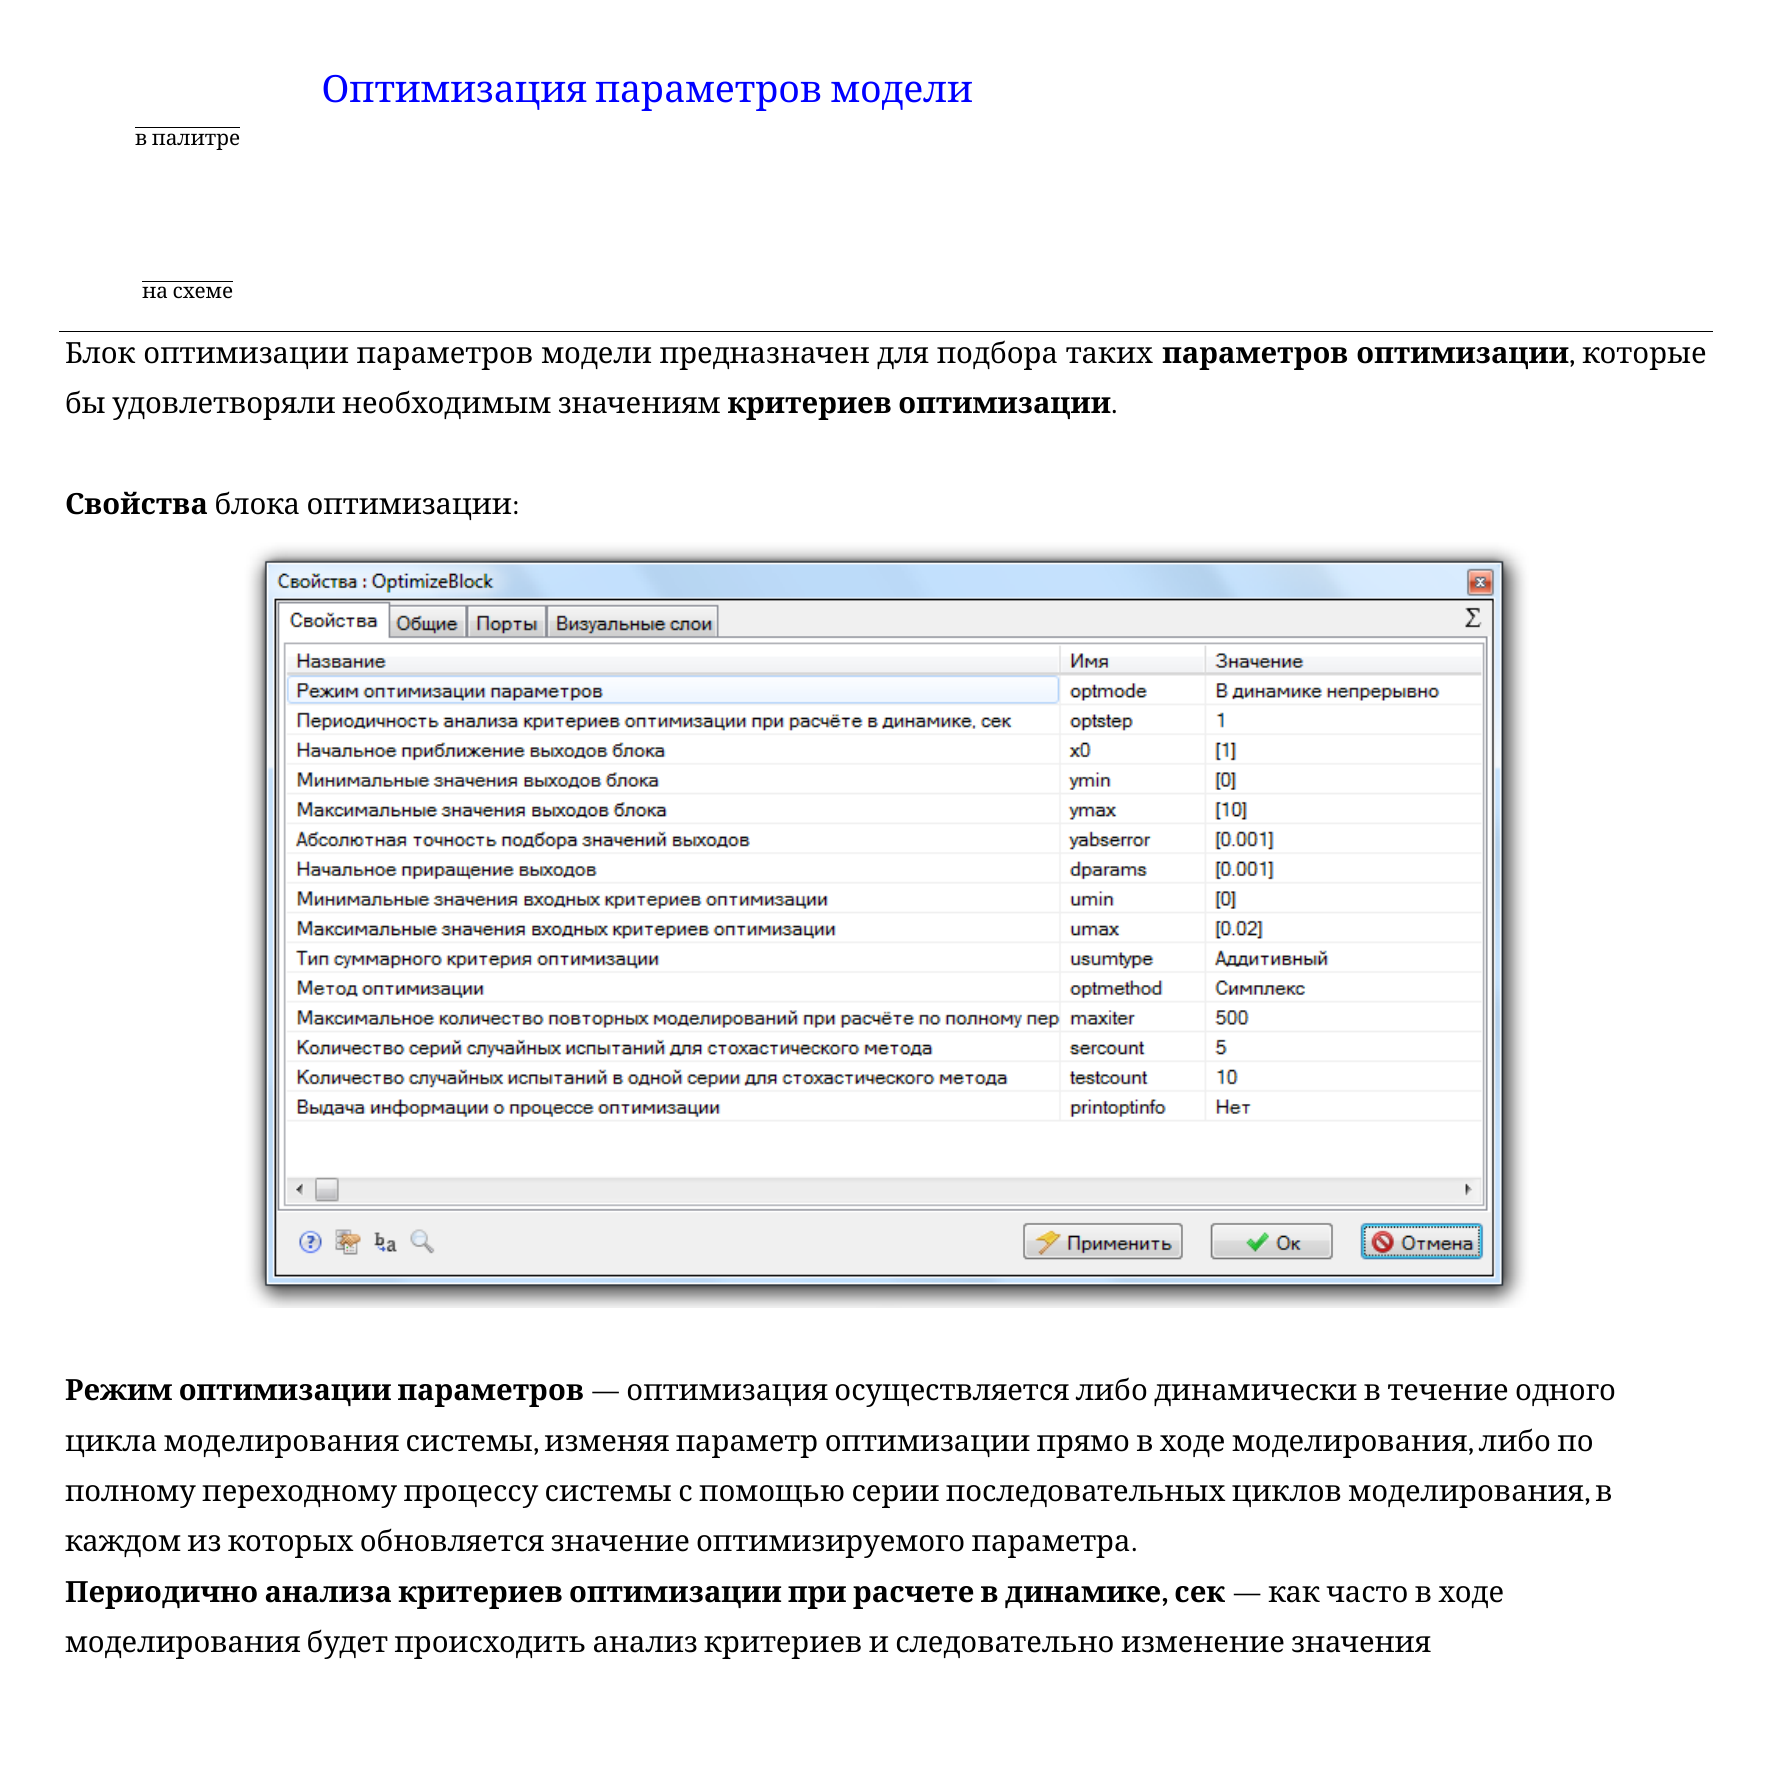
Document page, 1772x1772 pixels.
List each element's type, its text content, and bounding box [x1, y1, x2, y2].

table_cell [316, 274, 1713, 331]
table_cell Блок оптимизации параметров модели предназначен для подбора таких параметров оптимизации, которые бы удовлетворяли необходимым значениям критериев оптимизации. Свойства блока оптимизации: Режим оптимизации параметров — оптимизация осуществляется либо динамически в течение одного цикла моделирования системы, изменяя параметр оптимизации прямо в ходе моделирования, либо по полному переходному процессу системы с помощью серии последовательных циклов моделирования, в каждом из которых обновляется значение оптимизируемого параметра. Периодично анализа критериев оптимизации при расчете в динамике, сек — как часто в ходе моделирования будет происходить анализ критериев и следовательно изменение значения оптимизируемого параметра. Опция имеет смысл только при установленном динамическом режиме оптимизации параметров. Начальные приближения выходов блока — начальные значения оптимизируемых параметров с которых начинается расчет. Минимальные значения выходов блока — показывает минимальные значения, которые могут принимать оптимизируемые параметры. Максимальные значения выходов блока — показывает максимальные значения, которые могут принимать оптимизируемые параметры. Абсолютная точность подбора значений выходов — минимальный щаг, с которым могут изменяться выходные величины. Начальные приращения значений выходов — величина изменения значений выходов на первом шаге подбора. Минимальные значения входных критериев оптимизации — нижняя граница целевого диапазона критериев оптимизации. Задается в виде линейного массива, если критериев больше одного. Максимальные значения входных критериев оптимизации — верхняя граница целевого диапазона критериев оптимизации. Задается в виде линейного массива, если критериев больше одного. Тип суммарного критерия оптимизации — метод свертывания критериев, для формирования целевой функции. Метод оптимизации — используемый численный метод оптимизации. Максимальное количество повторных моделирований при расчете по полному переходному процессу — максимальное число повторных моделирований в ходе которых алгоритм будет пытаться подобрать оптимальные параметры. Если по окончании указанного числа расчетов, не были найдены значения параметров, удовлетворяющие критериям оптимизации, то расчет прерывается. Опция применима только если выбран режим оптимизации «По полному переходному процессу» Количество серий случайных испытаний для стохастического метода - Количество случайных испытаний в одной серии для стохастического метода - Выдача информации о процессе оптимизации — включение опции означает выдачу информационных сообщений о значении параметров и критериев оптимизации после каждого их изменения в процессе расчета системы. Параметры оптимизации или оптимизируемые параметры — это независимые величины, значение которых подбирается блоком на основании существующих численных методов оптимизации, с целью соответствия определенных критериев оптимизации своим целевым значениям. Критерии оптимизации — избранные величины, к диапазону значений которых предъявляются определенные требования, и на значения которых прямо или косвенно влияют значения параметров оптимизации. Таким образом, задачу оптимизации можно сформулировать, как нахождение вектора параметров оптимизации, при которых критерии качества удовлетворяют своим ограничениям. Задача оптимизации плохо поддается формализации, поэтому для получения сколь-нибудь эффективных ее результатов, множество критериев и параметров оптимизации, имеющих разную физическую природу и диапазоны изменения, должны быть масштабированы и переведены к нормированным величинам. При наличии множества критериев, для формализации условия задачи оптимизации, обычно переходят от нескольких частных критериев q1, …, qm к одному общему критерию, который формируется в виде функции частных критериев. Такую процедуру называют свертыванием критериев. В результате получаем общий критерий (целевую функцию) f(x) = j (q1(x), ... , qm(x) ) в виде функции от оптимизируемых параметров. Решение задачи многокритериальной оптимизации сводится к минимизации этого критерия. Один из наиболее часто используемых способов свертывания частных критериев — средний степенной критерий оптимальности. Именно он используется для свертывания критериев оптимизации в SimInTech: При p=1 получим аддитивный критерий При p=2 получим квадратичный критерий При p, стремящемся к бесконечности, общий критерий сводится к наибольшему из нормированных частных критериев (минимаксный критерий) При p=0, логарифмируя выражение общего критерия и переходя к пределу по p, стремящемуся к нулю, после применения правила Лопиталя получаем средний геометрический (мультипликативный) критерий оптимальности. Получив обобщенный критерий, можно приступать к решению задачи оптимизации. В SimInTech реализованы 3 наиболее подходящих для программной реализации алгоритма оптимизации, в которых решение о переходе в новую точку поиска принимается на основании сравнения значений критерия в двух точках. Алгоритм Поиск-2 Реализуется алгоритм деления шага пополам при одном оптимизируемом параметре (n = 1) и алгоритм преобразований матрицы направлений при n >1. Далее рассматривается алгоритм многомерного поиска. Направления поиска на k-том этапе задаются матрицей Sk. На очередном этапе производится серия спусков в направлениях векторов s1,...,sn, представляющих собой столбцы матрицы Sk . Векторы перемещений на каждом из спусков равны соответственно g₁s₁, ..., gnsn .. После выполнения спусков матрица направлений преобразуется по формуле Sk+1 = Sk Λk Pk где Λk - диагональная матрица, элементы которой равны λk = γi, если γi ≠0, и λk = 0.5, если γi = 0; Pk - ортогональная матрица. Умножение на ортогональную матрицу необходимо для изменения набора направлений поиска. Если на всех этапах Pk = I , то направления поиска не изменяются от этапа к этапу и мы имеем алгоритм покоординатного спуска. Очевидно, что выбор матриц Pk существенно влияет на эффективность поиска. Было испытано несколько различных способов выбора ортогональных матриц Pk , в том числе и случайный выбор. Лучшим оказался способ, при котором все матрицы Pk равны между собой и определяются в виде * Рассмотрим этапы алгоритма в многомерном случае. Начальная матрица направлений задается диагональной с элементами на главной диагонали, равными начальным приращениям по параметрам. Выполнить цикл для i=1, …, n: 2.1 Выполнить пробный щаг в направлении si: y=x+si Если этот шаг удачный (f(y)<f(x)), перейти к пункту 2.3. 2.2 Выполнить пробный шаг в противоположном направлении: y=x-si Если оба пробных шага оказались неудачными, принять λ=0.5 и перейти к пункту 2.4 2.3 Выполнить спуск в выбранном направлении, в результате получим новую точку поиска x=x+γsi, принять λ=|γ| 2.4 Принять si= λsi. Перейти к следующему значению счетчика цикла либо выйти из цикла (если i=n). Умножить матрицу направлений S на ортогональную матрицу P, задаваемую выражением (*). При выполнении условия окончания поиска завершить работу алгоритма, в противном случае — перейти к п.2 с новыми значениями вектора x и матрицы S. Поиск прекращается при выполнении одного из следующих условий: -целевая функция достигла минимума (все требования выполняются); -превышено заданное число вычислений целевой функции; -приращения по каждому из параметров стали меньше заданного значения; -принудительный останов. Алгоритм Поиск-4 Реализуется алгоритм квадратичной интерполяции при одном оптимизируемом параметре (n = 1) и алгоритм преобразований вращения и растяжения-сжатия (n >1). Рассмотрим алгоритм при n > 1. Он основан на выполнении преобразований растяжения - сжатия и преобразований вращения для такого преобразования системы координат, при котором матрица вторых производных (матрица Гессе) приближается к единичной, а направления поиска становятся сопряженными. Этот алгоритм использует квадратичную интерполяцию. Пусть H - симметричная положительно-определенная матрица. Будем строить последовательность матриц H0 = H, H1 ,..., Hk , Каждая из которых получается из предыдущей путем выполнения следующего преобразования Hk = PkT ΛkT Hk-1 Λk Pk где Λk - диагональная матрица с элементами λi = hii-1/2 (hii - диагональные элементы Hk-1); Pk - ортогональная матрица. После умножения матрицы Hk-1 слева и справа на Λk получаем матрицу с единичными диагональными элементами. Можно надеяться, что при подходящем выборе ортогональных матриц Pk матрица Hk будет стремиться к единичной. На этом, в частности, основан метод вращений для расчета собственных значений симметричных матриц. Рассмотрим задачу поиска минимума функции нескольких переменных. На k-м этапе поиска поочередно минимизируется функция в направлениях векторов s1 ,...,sn, представляющих собой столбцы матрицы Sk. Для нахождения точки минимума в направлении si используется квадратичная интерполяция по трем равноотстоящим точкам z = x - asi , x , y=x + asi . Одновременно для каждого направления вычисляется λi = a(f(y) + f(z)-2f(x))-1/2 (**) После выполнения серии спусков матрица S преобразуется по формуле Sk+1 = Sk Λk Pk , где Λk - диагональная матрица, элементы которой определяются по (**); Pk - некоторая ортогональная матрица. Для квадратичной целевой функции матрица SkT H Sk , где H - матрица Гессе, совпадает с матрицей Hk . Таким образом, при надлежащем выборе матриц Pk для квадратичной функции получаем SkT H Sk → I и направления поиска приближаются к сопряженным. В рассматриваемом алгоритме матрицы Pk одинаковы на всех этапах и определяются по формуле (*). Этапы работы алгоритма Поиск-4 аналогичны рассмотренным выше этапам алгоритма Поиск-2. Алгоритм Симплекс Используется метод «деформируемого многогранника» Недлера и Мида. В методе Нелдера-Мида минимизируется функция n независимых переменных с использованием n+1 вершин деформируемого многогранника. Каждая вершина может быть идентифицирована вектором x . Вершина (точка), в которой значение f(x) максимально, проектируется через центр тяжести (центроид) оставшихся вершин. Улучшенные (меньшие) значения целевой функции находятся последовательной заменой точки с максимальным значением f(x) на более “хорошие” точки, пока не будет найден минимум f(x). Далее кратко излагается суть алгоритма. Пусть xi(k) = [xi1(k),..., xij(k),..., xin(k)]T, i = 1,..., n+1, является i-й вершиной (точкой) на k-том этапе поиска, k = 0, 1,..., и пусть значение целевой функции в xi(k) равно f(xi(k)). Также отметим векторы многогранника, которые дают максимальное и минимальное значения. Определим f(xh(k)) = max{f(x1(k)),...,f(xn+1(k))}, где xh(k) = xi(k) , и f(xl(k)) = min{f(x1(k)),...,f(xn+1(k)), где xl(k) = xi(k) . Поскольку многогранник в En состоит из (n+1) вершин x1,...,xn+1, пусть xn+2 будет центром тяжести всех вершин, исключая xh. Тогда координаты этого центра определяются формулой xn+2,j(k) = (1/n)[(Sxij(k))-xhj(k) ], i = 1,..., n+1; j =1,..., n; где индекс j обозначает координатное направление. Начальный симплекс обычно (не всегда) выбирается в виде регулярного симплекса, причем начало координат можно поместить в центр тяжести. Процедура отыскания вершины в En , в которой f(x) имеет лучшее значение, состоит из следующих операций. Отражение - проектирование xh(k) через центр тяжести в соответствии с выражением xn+3(k) = xn+2(k) +a(xn+2(k)-xh(k)) (***) где a является коэффициентом отражения; xn+2(k) - центр тяжести, вычисляемый по формуле (***); xh(k) - вершина, в которой функция f(x) принимает наибольшее из n+1 ее значений на k- том этапе. Растяжение. Эта операция состоит в следующем: если f(xn+3(k)) <= f(xl(k)), то вектор(xn+3(k)-xn+2(k)) растягивается в соответствии с соотношением xn+4(k)= xn+2(k) +g(xn+3(k)-xn+2(k)), где g >1 представляет собой коэффициент растяжения. Если f(xn+4(k)) <f(xl(k)) , то xh(k) заменяется на xn+4(k) и процедура продолжается снова с операции 1 при k = k+1. В противном случае xh(k) заменяется на xn+3(k) и также осуществляется переход к операции 1 при k = k+1. Сжатие. Если f(xn+3(k)) > f(xi(k)) для всех i < > h , то вектор (xh(k)-xn+2(k)) сжимается в соответствии с формулой xn+5(k)= xn+2(k) +b(xh(k)-xn+2(k)), где 0 < b <1 представляет собой коэффициент сжатия. Затем xh(k) заменяем на xn+5(k) и возвращаемся к операции 1 для продолжения поиска на (k+1) шаге. Редукция. Если f(xn+5(k)) > f(xh(k)), все векторы (xi(k)-xl(k)), i = 1, ..., n +1, уменьшаются в 2 раза с отсчетом от xl(k) в соответствии с формулой xi(k) = xl(k) +0.5(xi(k)-xl(k)), i = 1, ..., n+1. Затем возвращаемся к операции 1 для продолжения поиска на (k + 1) шаге. Критерий окончания поиска- проверка условия {[1/(n+1)]S [f(xi(k))-f(xn+2(k))]2}1/2 ≤ e , где e - произвольное малое число, а f(xn+2(k)) - значение целевой функции в центре тяжести xn+2(k). На процесс оптимизации оказывают влияние коэффициенты отражения a, растяжения g и сжатия b. Коэффициент отражения a используется для проектирования вершины с наибольшим значением f(x) через центр тяжести деформируемого многогранника. Коэффициент g вводится для растяжения вектора поиска в случае, если отражение дает вершину со значением f(x) меньшим, чем наименьшее значение f(x), полученное до отражения. Коэффициент сжатия b используется для уменьшения вектора поиска, если операция отражения не привела к вершине со значением f(x), меньшим, чем второе по величине (после наибольшего) значение f(x), полученное до отражения. Таким образом, с помощью операций растяжения или сжатия размеры и форма деформируемого многогранника масштабируются так, чтобы они удовлетворяли топологии решаемой задачи. После того, как деформируемый многогранник подходящим образом масштабируется, его размеры должны поддерживаться неизменными, пока изменения в топологии задачи не потребуют применения многогранника другой формы. Анализ, проведенный Нелдером и Мидом, показал, что компромиссное значение a = 1. Ими также рекомендованы значения b = 0.5, g = 2. Более поздние исследования показали, что рекомендуются диапазоны 0.4≤ b ≤ 0.6, 2.8 ≤ g ≤3.0, причем при 0< b < 0.4 существует вероятность того, что из-за уплощения многогранника будет иметь место преждевременное окончание процесса, а при b>0.6 может потребоваться большее число шагов для достижения окончательного решения. Работа с блоком оптимизации. На вход блока подается вектор критериев оптимизации. На основании их значений, используя численные методы оптимизации, происходит подбор значения вектора параметров оптимизации так, чтобы значения критериев лежали в необходимом диапазоне. Рассмотрим примеры использования блока оптимизации параметров модели. В пакет поставки SimInTech входит набор демонстрационных проектов, в том числе показывающих работу блока оптимизации. Проекты находятся по адресу C:\SimInTech\Demo\Automatic\Оптимизация Откроем проект Оптимизация в динамике.prt Синусоидальный сигнал подается на две системы — эталонную и настраиваемую. Далее вычитатель определяет сигнал рассогласования между системами и подает его на вход блока оптимизации, который, осуществляя сравнения сигнала рассогласования с его целевым значением, а также применяя методы численной оптимизации, генерирует на выходе некий корректирующий множитель, на который домножается сигнал настраиваемой системы с целью минимизации отклонения от эталонной. В данном случае параметром оптимизации является некий корректирующий коэффициент, а критерием оптимизации — величина рассогласования между выходами эталонной и настраиваиваемой системами. В ходе динамического расчета в течение одного цикла моделирования системы, блок оптимизации подбирает такой корректирующий коэффициент для настраиваемой системы, что сигнал рассогласования между эталонной и настраиваемой системами стремится к нулю. Второй пример Оптимизация с повторениями расчётов.prt показывает работу блока в режиме повторения расчетов. В данном примере источник равномерного шума аналогично подается на две системы — некую эталонную и настраиваемую. Затем вычитатель формирует сигнал рассогласования, подаваемый на блок RMS, считающий среднеквадратичное отклонение сигнала рассогласования за один полный цикл расчета системы. Блок оптимизации рассчитывает корректирующий коэффициент, пытаясь минимизировать среднеквадратичное отклонение. В итоге, за несколько последовательных расчетов модели, сигнал рассогласования стал стремиться к нулю, и форма сигналов практически совпала. Таким образом системе понадобилось 5 последовательных расчетов, чтобы скорректировать сигнал настраиваемой системы так , чтобы он совпадал с эталонной. [59, 1308, 1713, 1665]
table_cell Блок оптимизации параметров модели предназначен для подбора таких параметров оптимизации, которые бы удовлетворяли необходимым значениям критериев оптимизации. Свойства блока оптимизации: Режим оптимизации параметров — оптимизация осуществляется либо динамически в течение одного цикла моделирования системы, изменяя параметр оптимизации прямо в ходе моделирования, либо по полному переходному процессу системы с помощью серии последовательных циклов моделирования, в каждом из которых обновляется значение оптимизируемого параметра. Периодично анализа критериев оптимизации при расчете в динамике, сек — как часто в ходе моделирования будет происходить анализ критериев и следовательно изменение значения оптимизируемого параметра. Опция имеет смысл только при установленном динамическом режиме оптимизации параметров. Начальные приближения выходов блока — начальные значения оптимизируемых параметров с которых начинается расчет. Минимальные значения выходов блока — показывает минимальные значения, которые могут принимать оптимизируемые параметры. Максимальные значения выходов блока — показывает максимальные значения, которые могут принимать оптимизируемые параметры. Абсолютная точность подбора значений выходов — минимальный щаг, с которым могут изменяться выходные величины. Начальные приращения значений выходов — величина изменения значений выходов на первом шаге подбора. Минимальные значения входных критериев оптимизации — нижняя граница целевого диапазона критериев оптимизации. Задается в виде линейного массива, если критериев больше одного. Максимальные значения входных критериев оптимизации — верхняя граница целевого диапазона критериев оптимизации. Задается в виде линейного массива, если критериев больше одного. Тип суммарного критерия оптимизации — метод свертывания критериев, для формирования целевой функции. Метод оптимизации — используемый численный метод оптимизации. Максимальное количество повторных моделирований при расчете по полному переходному процессу — максимальное число повторных моделирований в ходе которых алгоритм будет пытаться подобрать оптимальные параметры. Если по окончании указанного числа расчетов, не были найдены значения параметров, удовлетворяющие критериям оптимизации, то расчет прерывается. Опция применима только если выбран режим оптимизации «По полному переходному процессу» Количество серий случайных испытаний для стохастического метода - Количество случайных испытаний в одной серии для стохастического метода - Выдача информации о процессе оптимизации — включение опции означает выдачу информационных сообщений о значении параметров и критериев оптимизации после каждого их изменения в процессе расчета системы. Параметры оптимизации или оптимизируемые параметры — это независимые величины, значение которых подбирается блоком на основании существующих численных методов оптимизации, с целью соответствия определенных критериев оптимизации своим целевым значениям. Критерии оптимизации — избранные величины, к диапазону значений которых предъявляются определенные требования, и на значения которых прямо или косвенно влияют значения параметров оптимизации. Таким образом, задачу оптимизации можно сформулировать, как нахождение вектора параметров оптимизации, при которых критерии качества удовлетворяют своим ограничениям. Задача оптимизации плохо поддается формализации, поэтому для получения сколь-нибудь эффективных ее результатов, множество критериев и параметров оптимизации, имеющих разную физическую природу и диапазоны изменения, должны быть масштабированы и переведены к нормированным величинам. При наличии множества критериев, для формализации условия задачи оптимизации, обычно переходят от нескольких частных критериев q1, …, qm к одному общему критерию, который формируется в виде функции частных критериев. Такую процедуру называют свертыванием критериев. В результате получаем общий критерий (целевую функцию) f(x) = j (q1(x), ... , qm(x) ) в виде функции от оптимизируемых параметров. Решение задачи многокритериальной оптимизации сводится к минимизации этого критерия. Один из наиболее часто используемых способов свертывания частных критериев — средний степенной критерий оптимальности. Именно он используется для свертывания критериев оптимизации в SimInTech: При p=1 получим аддитивный критерий При p=2 получим квадратичный критерий При p, стремящемся к бесконечности, общий критерий сводится к наибольшему из нормированных частных критериев (минимаксный критерий) При p=0, логарифмируя выражение общего критерия и переходя к пределу по p, стремящемуся к нулю, после применения правила Лопиталя получаем средний геометрический (мультипликативный) критерий оптимальности. Получив обобщенный критерий, можно приступать к решению задачи оптимизации. В SimInTech реализованы 3 наиболее подходящих для программной реализации алгоритма оптимизации, в которых решение о переходе в новую точку поиска принимается на основании сравнения значений критерия в двух точках. Алгоритм Поиск-2 Реализуется алгоритм деления шага пополам при одном оптимизируемом параметре (n = 1) и алгоритм преобразований матрицы направлений при n >1. Далее рассматривается алгоритм многомерного поиска. Направления поиска на k-том этапе задаются матрицей Sk. На очередном этапе производится серия спусков в направлениях векторов s1,...,sn, представляющих собой столбцы матрицы Sk . Векторы перемещений на каждом из спусков равны соответственно g₁s₁, ..., gnsn .. После выполнения спусков матрица направлений преобразуется по формуле Sk+1 = Sk Λk Pk где Λk - диагональная матрица, элементы которой равны λk = γi, если γi ≠0, и λk = 0.5, если γi = 0; Pk - ортогональная матрица. Умножение на ортогональную матрицу необходимо для изменения набора направлений поиска. Если на всех этапах Pk = I , то направления поиска не изменяются от этапа к этапу и мы имеем алгоритм покоординатного спуска. Очевидно, что выбор матриц Pk существенно влияет на эффективность поиска. Было испытано несколько различных способов выбора ортогональных матриц Pk , в том числе и случайный выбор. Лучшим оказался способ, при котором все матрицы Pk равны между собой и определяются в виде * Рассмотрим этапы алгоритма в многомерном случае. Начальная матрица направлений задается диагональной с элементами на главной диагонали, равными начальным приращениям по параметрам. Выполнить цикл для i=1, …, n: 2.1 Выполнить пробный щаг в направлении si: y=x+si Если этот шаг удачный (f(y)<f(x)), перейти к пункту 2.3. 2.2 Выполнить пробный шаг в противоположном направлении: y=x-si Если оба пробных шага оказались неудачными, принять λ=0.5 и перейти к пункту 2.4 2.3 Выполнить спуск в выбранном направлении, в результате получим новую точку поиска x=x+γsi, принять λ=|γ| 2.4 Принять si= λsi. Перейти к следующему значению счетчика цикла либо выйти из цикла (если i=n). Умножить матрицу направлений S на ортогональную матрицу P, задаваемую выражением (*). При выполнении условия окончания поиска завершить работу алгоритма, в противном случае — перейти к п.2 с новыми значениями вектора x и матрицы S. Поиск прекращается при выполнении одного из следующих условий: -целевая функция достигла минимума (все требования выполняются); -превышено заданное число вычислений целевой функции; -приращения по каждому из параметров стали меньше заданного значения; -принудительный останов. Алгоритм Поиск-4 Реализуется алгоритм квадратичной интерполяции при одном оптимизируемом параметре (n = 1) и алгоритм преобразований вращения и растяжения-сжатия (n >1). Рассмотрим алгоритм при n > 1. Он основан на выполнении преобразований растяжения - сжатия и преобразований вращения для такого преобразования системы координат, при котором матрица вторых производных (матрица Гессе) приближается к единичной, а направления поиска становятся сопряженными. Этот алгоритм использует квадратичную интерполяцию. Пусть H - симметричная положительно-определенная матрица. Будем строить последовательность матриц H0 = H, H1 ,..., Hk , Каждая из которых получается из предыдущей путем выполнения следующего преобразования Hk = PkT ΛkT Hk-1 Λk Pk где Λk - диагональная матрица с элементами λi = hii-1/2 (hii - диагональные элементы Hk-1); Pk - ортогональная матрица. После умножения матрицы Hk-1 слева и справа на Λk получаем матрицу с единичными диагональными элементами. Можно надеяться, что при подходящем выборе ортогональных матриц Pk матрица Hk будет стремиться к единичной. На этом, в частности, основан метод вращений для расчета собственных значений симметричных матриц. Рассмотрим задачу поиска минимума функции нескольких переменных. На k-м этапе поиска поочередно минимизируется функция в направлениях векторов s1 ,...,sn, представляющих собой столбцы матрицы Sk. Для нахождения точки минимума в направлении si используется квадратичная интерполяция по трем равноотстоящим точкам z = x - asi , x , y=x + asi . Одновременно для каждого направления вычисляется λi = a(f(y) + f(z)-2f(x))-1/2 (**) После выполнения серии спусков матрица S преобразуется по формуле Sk+1 = Sk Λk Pk , где Λk - диагональная матрица, элементы которой определяются по (**); Pk - некоторая ортогональная матрица. Для квадратичной целевой функции матрица SkT H Sk , где H - матрица Гессе, совпадает с матрицей Hk . Таким образом, при надлежащем выборе матриц Pk для квадратичной функции получаем SkT H Sk → I и направления поиска приближаются к сопряженным. В рассматриваемом алгоритме матрицы Pk одинаковы на всех этапах и определяются по формуле (*). Этапы работы алгоритма Поиск-4 аналогичны рассмотренным выше этапам алгоритма Поиск-2. Алгоритм Симплекс Используется метод «деформируемого многогранника» Недлера и Мида. В методе Нелдера-Мида минимизируется функция n независимых переменных с использованием n+1 вершин деформируемого многогранника. Каждая вершина может быть идентифицирована вектором x . Вершина (точка), в которой значение f(x) максимально, проектируется через центр тяжести (центроид) оставшихся вершин. Улучшенные (меньшие) значения целевой функции находятся последовательной заменой точки с максимальным значением f(x) на более “хорошие” точки, пока не будет найден минимум f(x). Далее кратко излагается суть алгоритма. Пусть xi(k) = [xi1(k),..., xij(k),..., xin(k)]T, i = 1,..., n+1, является i-й вершиной (точкой) на k-том этапе поиска, k = 0, 1,..., и пусть значение целевой функции в xi(k) равно f(xi(k)). Также отметим векторы многогранника, которые дают максимальное и минимальное значения. Определим f(xh(k)) = max{f(x1(k)),...,f(xn+1(k))}, где xh(k) = xi(k) , и f(xl(k)) = min{f(x1(k)),...,f(xn+1(k)), где xl(k) = xi(k) . Поскольку многогранник в En состоит из (n+1) вершин x1,...,xn+1, пусть xn+2 будет центром тяжести всех вершин, исключая xh. Тогда координаты этого центра определяются формулой xn+2,j(k) = (1/n)[(Sxij(k))-xhj(k) ], i = 1,..., n+1; j =1,..., n; где индекс j обозначает координатное направление. Начальный симплекс обычно (не всегда) выбирается в виде регулярного симплекса, причем начало координат можно поместить в центр тяжести. Процедура отыскания вершины в En , в которой f(x) имеет лучшее значение, состоит из следующих операций. Отражение - проектирование xh(k) через центр тяжести в соответствии с выражением xn+3(k) = xn+2(k) +a(xn+2(k)-xh(k)) (***) где a является коэффициентом отражения; xn+2(k) - центр тяжести, вычисляемый по формуле (***); xh(k) - вершина, в которой функция f(x) принимает наибольшее из n+1 ее значений на k- том этапе. Растяжение. Эта операция состоит в следующем: если f(xn+3(k)) <= f(xl(k)), то вектор(xn+3(k)-xn+2(k)) растягивается в соответствии с соотношением xn+4(k)= xn+2(k) +g(xn+3(k)-xn+2(k)), где g >1 представляет собой коэффициент растяжения. Если f(xn+4(k)) <f(xl(k)) , то xh(k) заменяется на xn+4(k) и процедура продолжается снова с операции 1 при k = k+1. В противном случае xh(k) заменяется на xn+3(k) и также осуществляется переход к операции 1 при k = k+1. Сжатие. Если f(xn+3(k)) > f(xi(k)) для всех i < > h , то вектор (xh(k)-xn+2(k)) сжимается в соответствии с формулой xn+5(k)= xn+2(k) +b(xh(k)-xn+2(k)), где 0 < b <1 представляет собой коэффициент сжатия. Затем xh(k) заменяем на xn+5(k) и возвращаемся к операции 1 для продолжения поиска на (k+1) шаге. Редукция. Если f(xn+5(k)) > f(xh(k)), все векторы (xi(k)-xl(k)), i = 1, ..., n +1, уменьшаются в 2 раза с отсчетом от xl(k) в соответствии с формулой xi(k) = xl(k) +0.5(xi(k)-xl(k)), i = 1, ..., n+1. Затем возвращаемся к операции 1 для продолжения поиска на (k + 1) шаге. Критерий окончания поиска- проверка условия {[1/(n+1)]S [f(xi(k))-f(xn+2(k))]2}1/2 ≤ e , где e - произвольное малое число, а f(xn+2(k)) - значение целевой функции в центре тяжести xn+2(k). На процесс оптимизации оказывают влияние коэффициенты отражения a, растяжения g и сжатия b. Коэффициент отражения a используется для проектирования вершины с наибольшим значением f(x) через центр тяжести деформируемого многогранника. Коэффициент g вводится для растяжения вектора поиска в случае, если отражение дает вершину со значением f(x) меньшим, чем наименьшее значение f(x), полученное до отражения. Коэффициент сжатия b используется для уменьшения вектора поиска, если операция отражения не привела к вершине со значением f(x), меньшим, чем второе по величине (после наибольшего) значение f(x), полученное до отражения. Таким образом, с помощью операций растяжения или сжатия размеры и форма деформируемого многогранника масштабируются так, чтобы они удовлетворяли топологии решаемой задачи. После того, как деформируемый многогранник подходящим образом масштабируется, его размеры должны поддерживаться неизменными, пока изменения в топологии задачи не потребуют применения многогранника другой формы. Анализ, проведенный Нелдером и Мидом, показал, что компромиссное значение a = 1. Ими также рекомендованы значения b = 0.5, g = 2. Более поздние исследования показали, что рекомендуются диапазоны 0.4≤ b ≤ 0.6, 2.8 ≤ g ≤3.0, причем при 0< b < 0.4 существует вероятность того, что из-за уплощения многогранника будет иметь место преждевременное окончание процесса, а при b>0.6 может потребоваться большее число шагов для достижения окончательного решения. Работа с блоком оптимизации. На вход блока подается вектор критериев оптимизации. На основании их значений, используя численные методы оптимизации, происходит подбор значения вектора параметров оптимизации так, чтобы значения критериев лежали в необходимом диапазоне. Рассмотрим примеры использования блока оптимизации параметров модели. В пакет поставки SimInTech входит набор демонстрационных проектов, в том числе показывающих работу блока оптимизации. Проекты находятся по адресу C:\SimInTech\Demo\Automatic\Оптимизация Откроем проект Оптимизация в динамике.prt Синусоидальный сигнал подается на две системы — эталонную и настраиваемую. Далее вычитатель определяет сигнал рассогласования между системами и подает его на вход блока оптимизации, который, осуществляя сравнения сигнала рассогласования с его целевым значением, а также применяя методы численной оптимизации, генерирует на выходе некий корректирующий множитель, на который домножается сигнал настраиваемой системы с целью минимизации отклонения от эталонной. В данном случае параметром оптимизации является некий корректирующий коэффициент, а критерием оптимизации — величина рассогласования между выходами эталонной и настраиваиваемой системами. В ходе динамического расчета в течение одного цикла моделирования системы, блок оптимизации подбирает такой корректирующий коэффициент для настраиваемой системы, что сигнал рассогласования между эталонной и настраиваемой системами стремится к нулю. Второй пример Оптимизация с повторениями расчётов.prt показывает работу блока в режиме повторения расчетов. В данном примере источник равномерного шума аналогично подается на две системы — некую эталонную и настраиваемую. Затем вычитатель формирует сигнал рассогласования, подаваемый на блок RMS, считающий среднеквадратичное отклонение сигнала рассогласования за один полный цикл расчета системы. Блок оптимизации рассчитывает корректирующий коэффициент, пытаясь минимизировать среднеквадратичное отклонение. В итоге, за несколько последовательных расчетов модели, сигнал рассогласования стал стремиться к нулю, и форма сигналов практически совпала. Таким образом системе понадобилось 5 последовательных расчетов, чтобы скорректировать сигнал настраиваемой системы так , чтобы он совпадал с эталонной. [59, 332, 1713, 538]
table_cell [59, 178, 316, 274]
table_header [59, 59, 316, 121]
table_cell на схеме [59, 274, 316, 331]
table_cell [316, 178, 1713, 274]
picture [242, 538, 1530, 1308]
table_header Оптимизация параметров модели [316, 59, 1713, 121]
table_cell [316, 121, 1713, 178]
table_cell в палитре [59, 121, 316, 178]
